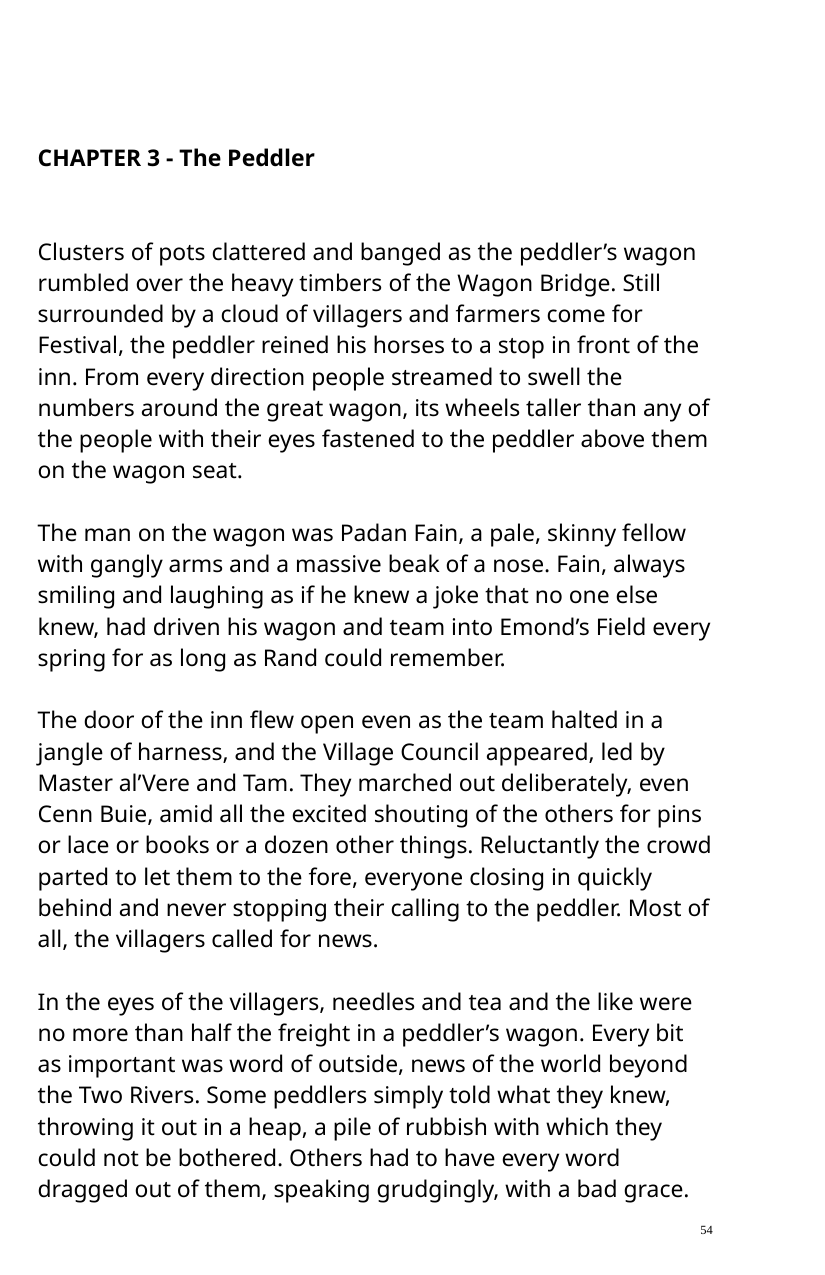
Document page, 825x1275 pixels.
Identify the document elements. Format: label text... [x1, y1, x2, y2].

text The man on the wagon was Padan Fain, a pale, skinny fellow with gangly arms and a massive beak of a nose. Fain, always smiling and laughing as if he knew a joke that no one else knew, had driven his wagon and team into Emond’s Field every spring for as long as Rand could remember. [37, 517, 712, 673]
text The door of the inn flew open even as the team halted in a jangle of harness, and the Village Council appeared, led by Master al’Vere and Tam. They marched out deliberately, even Cenn Buie, amid all the excited shouting of the others for pins or lace or books or a dozen other things. Reluctantly the crowd parted to let them to the fore, everyone closing in quickly behind and never stopping their calling to the peddler. Most of all, the villagers called for news. [37, 704, 712, 954]
text In the eyes of the villagers, needles and tea and the like were no more than half the freight in a peddler’s wagon. Every bit as important was word of outside, news of the world beyond the Two Rivers. Some peddlers simply told what they knew, throwing it out in a heap, a pile of rubbish with which they could not be bothered. Others had to have every word dragged out of them, speaking grudgingly, with a bad grace. [37, 986, 712, 1204]
text Clusters of pots clattered and banged as the peddler’s wagon rumbled over the heavy timbers of the Wagon Bridge. Still surrounded by a cloud of villagers and farmers come for Festival, the peddler reined his horses to a stop in front of the inn. From every direction people streamed to swell the numbers around the great wagon, its wheels taller than any of the people with their eyes fastened to the peddler above them on the wagon seat. [37, 236, 712, 486]
text CHAPTER 3 - The Peddler [37, 142, 712, 173]
